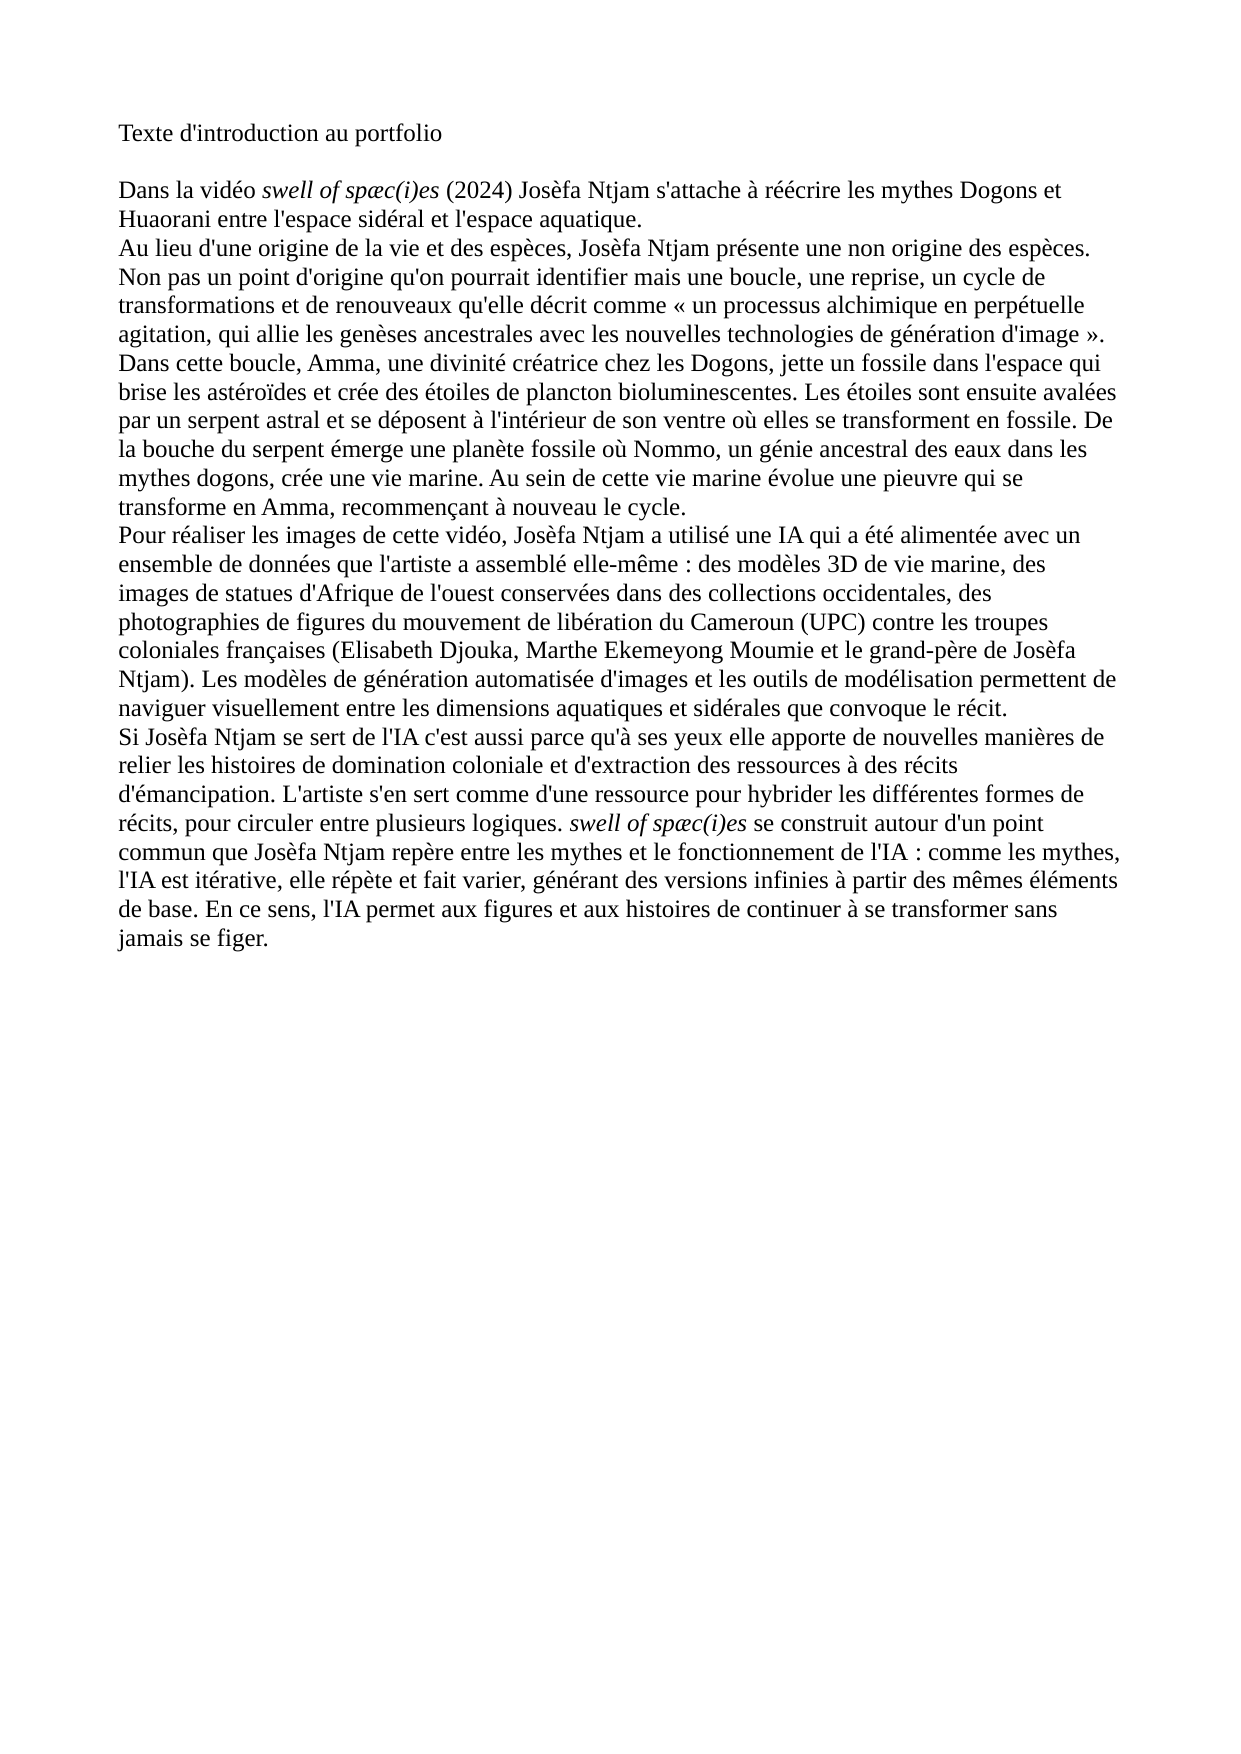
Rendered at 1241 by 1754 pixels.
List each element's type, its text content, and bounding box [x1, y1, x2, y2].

text Texte d'introduction au portfolio [118, 118, 1122, 147]
text Au lieu d'une origine de la vie et des espèces, Josèfa Ntjam présente une non origine des espèces. Non pas un point d'origine qu'on pourrait identifier mais une boucle, une reprise, un cycle de transformations et de renouveaux qu'elle décrit comme « un processus alchimique en perpétuelle agitation, qui allie les genèses ancestrales avec les nouvelles technologies de génération d'image ». [118, 233, 1122, 348]
text Si Josèfa Ntjam se sert de l'IA c'est aussi parce qu'à ses yeux elle apporte de nouvelles manières de relier les histoires de domination coloniale et d'extraction des ressources à des récits d'émancipation. L'artiste s'en sert comme d'une ressource pour hybrider les différentes formes de récits, pour circuler entre plusieurs logiques. swell of spæc(i)es se construit autour d'un point commun que Josèfa Ntjam repère entre les mythes et le fonctionnement de l'IA : comme les mythes, l'IA est itérative, elle répète et fait varier, générant des versions infinies à partir des mêmes éléments de base. En ce sens, l'IA permet aux figures et aux histoires de continuer à se transformer sans jamais se figer. [118, 722, 1122, 952]
text Dans cette boucle, Amma, une divinité créatrice chez les Dogons, jette un fossile dans l'espace qui brise les astéroïdes et crée des étoiles de plancton bioluminescentes. Les étoiles sont ensuite avalées par un serpent astral et se déposent à l'intérieur de son ventre où elles se transforment en fossile. De la bouche du serpent émerge une planète fossile où Nommo, un génie ancestral des eaux dans les mythes dogons, crée une vie marine. Au sein de cette vie marine évolue une pieuvre qui se transforme en Amma, recommençant à nouveau le cycle. [118, 348, 1122, 521]
text Pour réaliser les images de cette vidéo, Josèfa Ntjam a utilisé une IA qui a été alimentée avec un ensemble de données que l'artiste a assemblé elle-même : des modèles 3D de vie marine, des images de statues d'Afrique de l'ouest conservées dans des collections occidentales, des photographies de figures du mouvement de libération du Cameroun (UPC) contre les troupes coloniales françaises (Elisabeth Djouka, Marthe Ekemeyong Moumie et le grand-père de Josèfa Ntjam). Les modèles de génération automatisée d'images et les outils de modélisation permettent de naviguer visuellement entre les dimensions aquatiques et sidérales que convoque le récit. [118, 521, 1122, 722]
text Dans la vidéo swell of spæc(i)es (2024) Josèfa Ntjam s'attache à réécrire les mythes Dogons et Huaorani entre l'espace sidéral et l'espace aquatique. [118, 176, 1122, 233]
